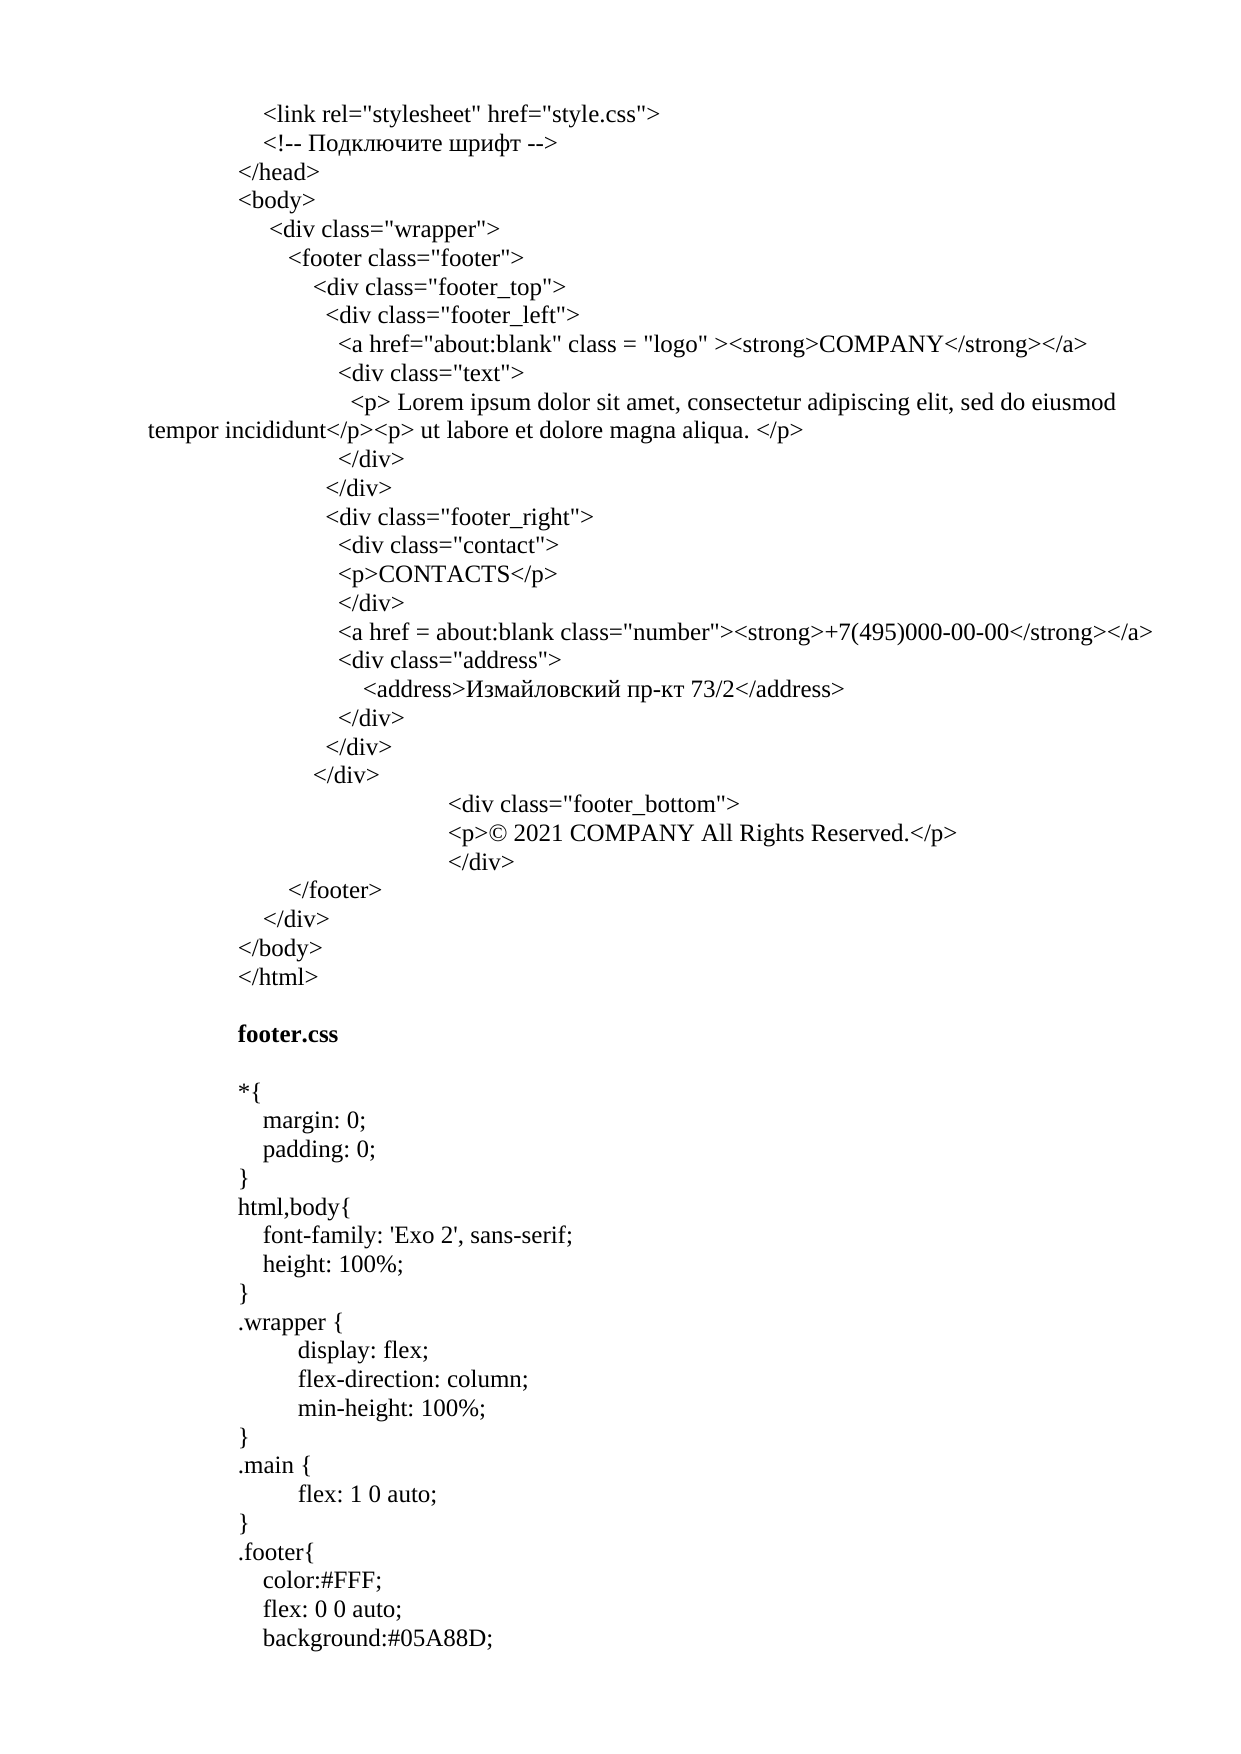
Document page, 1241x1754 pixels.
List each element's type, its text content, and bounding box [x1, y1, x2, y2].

text } [148, 1163, 1181, 1192]
text <div class="address"> [148, 645, 1181, 674]
text <footer class="footer"> [148, 243, 1181, 272]
text </div> [148, 904, 1181, 933]
text } [148, 1278, 1181, 1307]
text </footer> [148, 875, 1181, 904]
text </div> [148, 732, 1181, 760]
text <!-- Подключите шрифт --> [148, 128, 1181, 157]
text <body> [148, 185, 1181, 214]
text html,body{ [148, 1192, 1181, 1220]
text <a href="about:blank" class = "logo" ><strong>COMPANY</strong></a> [148, 329, 1181, 358]
text flex-direction: column; [148, 1364, 1181, 1393]
text background:#05A88D; [148, 1623, 1181, 1652]
text </head> [148, 157, 1181, 185]
text <div class="footer_bottom"> [148, 789, 1181, 818]
text height: 100%; [148, 1249, 1181, 1278]
text } [148, 1422, 1181, 1450]
text font-family: 'Exo 2', sans-serif; [148, 1220, 1181, 1249]
text <div class="footer_right"> [148, 502, 1181, 530]
text <div class="footer_left"> [148, 300, 1181, 329]
text <div class="text"> [148, 358, 1181, 387]
text </body> [148, 933, 1181, 962]
text </div> [148, 703, 1181, 732]
text </div> [148, 847, 1181, 875]
text <link rel="stylesheet" href="style.css"> [148, 99, 1181, 128]
text <a href = about:blank class="number"><strong>+7(495)000-00-00</strong></a> [148, 617, 1181, 645]
text <p>© 2021 COMPANY All Rights Reserved.</p> [148, 818, 1181, 847]
text .footer{ [148, 1537, 1181, 1565]
text .wrapper { [148, 1307, 1181, 1335]
text footer.css [148, 1019, 1181, 1048]
text .main { [148, 1450, 1181, 1479]
text <p>CONTACTS</p> [148, 559, 1181, 588]
text </div> [148, 760, 1181, 789]
text <div class="wrapper"> [148, 214, 1181, 243]
text flex: 1 0 auto; [148, 1479, 1181, 1508]
text </div> [148, 444, 1181, 473]
text padding: 0; [148, 1134, 1181, 1163]
text </div> [148, 588, 1181, 617]
text *{ [148, 1077, 1181, 1105]
text margin: 0; [148, 1105, 1181, 1134]
text flex: 0 0 auto; [148, 1594, 1181, 1623]
text </div> [148, 473, 1181, 502]
text color:#FFF; [148, 1565, 1181, 1594]
text </html> [148, 962, 1181, 990]
text min-height: 100%; [148, 1393, 1181, 1422]
text display: flex; [148, 1335, 1181, 1364]
text } [148, 1508, 1181, 1537]
text <address>Измайловский пр-кт 73/2</address> [148, 674, 1181, 703]
text <div class="contact"> [148, 530, 1181, 559]
text <div class="footer_top"> [148, 272, 1181, 300]
text <p> Lorem ipsum dolor sit amet, consectetur adipiscing elit, sed do eiusmod tempor incididunt</p><p> ut labore et dolore magna aliqua. </p> [148, 387, 1181, 444]
